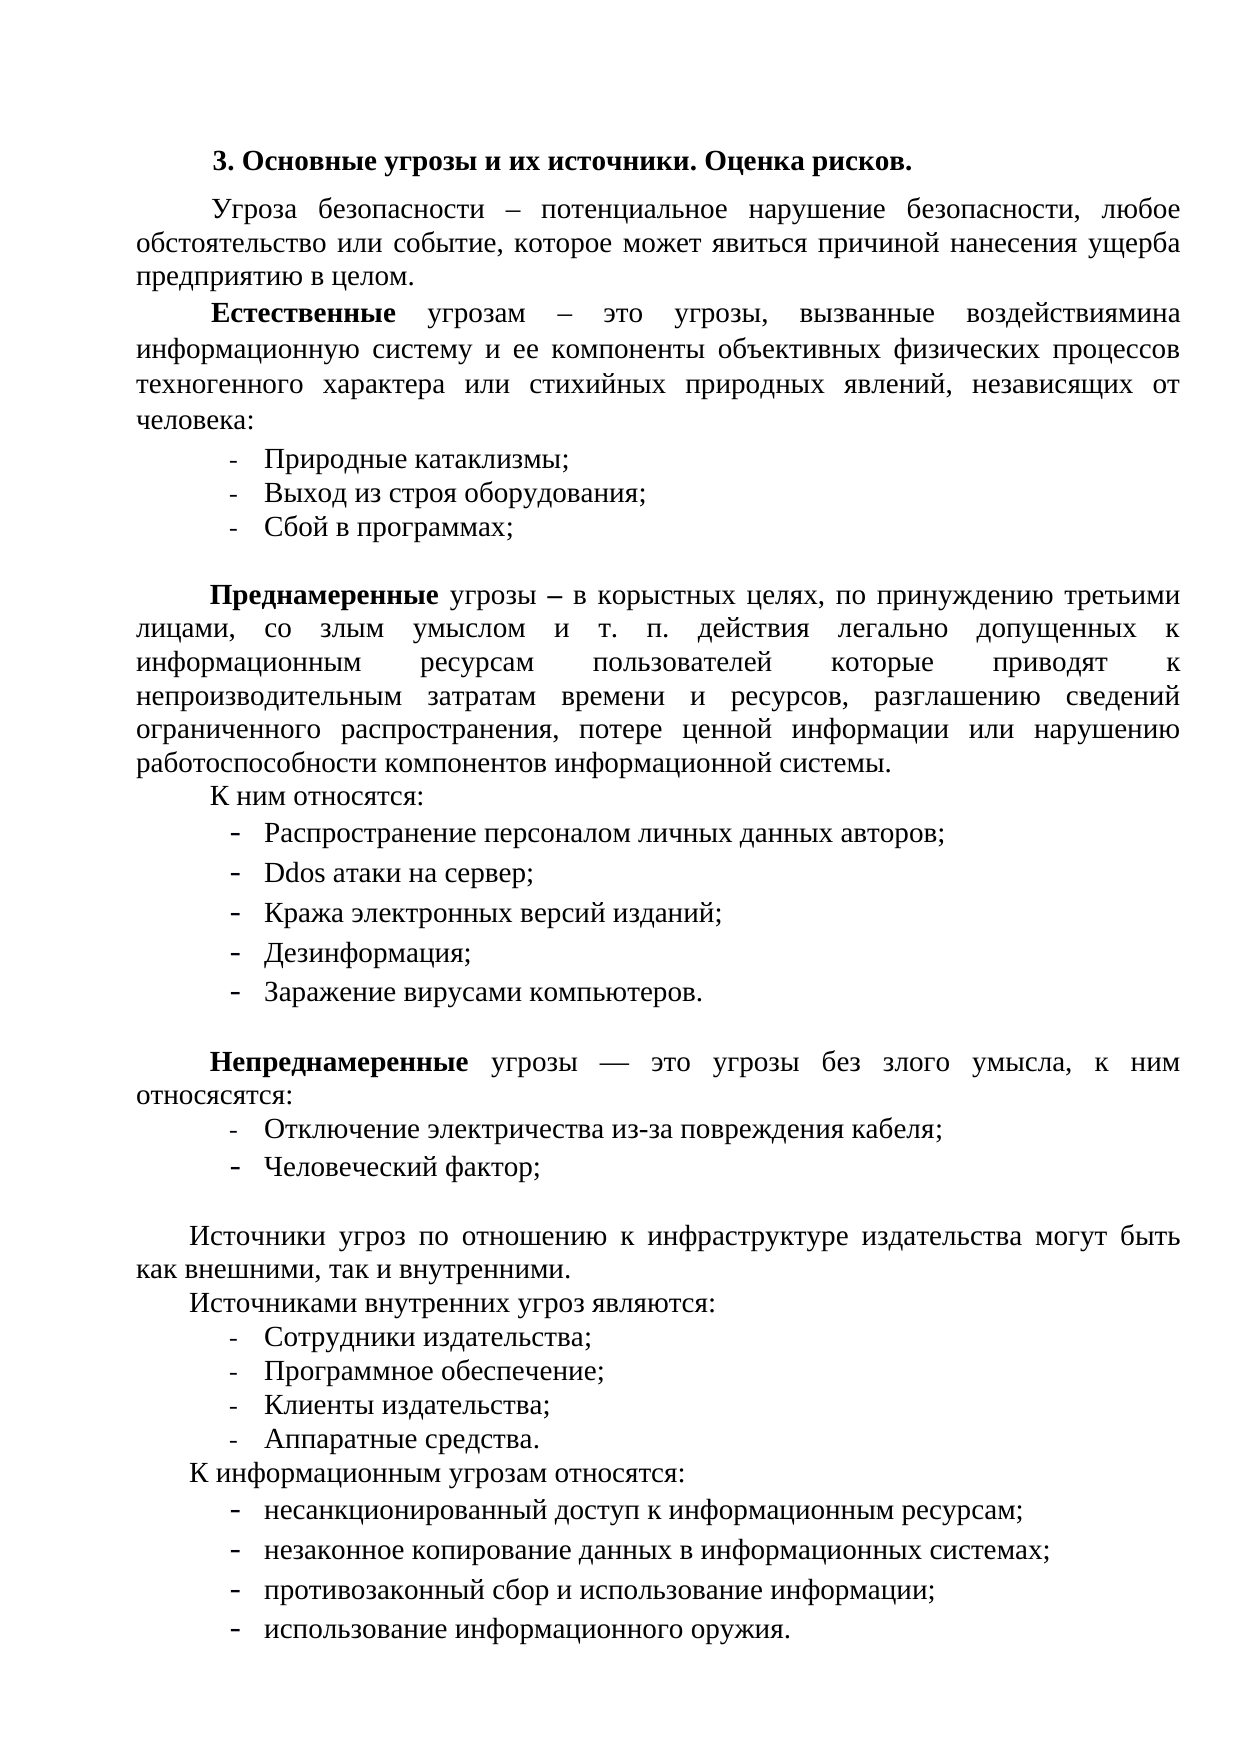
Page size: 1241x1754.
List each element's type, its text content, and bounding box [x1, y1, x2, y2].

list Ddos атаки на сервер; [226, 851, 1181, 891]
list Клиенты издательства; [226, 1387, 1181, 1421]
text Источники угроз по отношению к инфраструктуре издательства могут быть как внешними, так и внутренними. [136, 1218, 1181, 1285]
list Выход из строя оборудования; [226, 475, 1181, 509]
list Программное обеспечение; [226, 1353, 1181, 1387]
list Человеческий фактор; [226, 1145, 1181, 1184]
list Распространение персоналом личных данных авторов; [226, 812, 1181, 851]
list Природные катаклизмы; [226, 441, 1181, 475]
list незаконное копирование данных в информационных системах; [226, 1528, 1181, 1568]
text К информационным угрозам относятся: [136, 1455, 1181, 1488]
list Кража электронных версий изданий; [226, 891, 1181, 931]
text Источниками внутренних угроз являются: [136, 1285, 1181, 1319]
list Аппаратные средства. [226, 1421, 1181, 1455]
list Заражение вирусами компьютеров. [226, 971, 1181, 1010]
list Сотрудники издательства; [226, 1319, 1181, 1353]
list несанкционированный доступ к информационным ресурсам; [226, 1488, 1181, 1528]
subtitle 3. Основные угрозы и их источники. Оценка рисков. [136, 143, 1181, 177]
list Отключение электричества из-за повреждения кабеля; [226, 1111, 1181, 1145]
list К ним относятся: [136, 778, 1181, 812]
list Непреднамеренные угрозы — это угрозы без злого умысла, к ним относясятся: [136, 1044, 1181, 1111]
list Сбой в программах; [226, 509, 1181, 543]
list Преднамеренные угрозы – в корыстных целях, по принуждению третьими лицами, со злым умыслом и т. п. действия легально допущенных к информационным ресурсам пользователей которые приводят к непроизводительным затратам времени и ресурсов, разглашению сведений ограниченного распространения, потере ценной информации или нарушению работоспособности компонентов информационной системы. [136, 577, 1181, 778]
text Угроза безопасности – потенциальное нарушение безопасности, любое обстоятельство или событие, которое может явиться причиной нанесения ущерба предприятию в целом. [136, 191, 1181, 292]
text Естественные угрозам – это угрозы, вызванные воздействиямина информационную систему и ее компоненты объективных физических процессов техногенного характера или стихийных природных явлений, независящих от человека: [136, 295, 1181, 436]
list противозаконный сбор и использование информации; [226, 1568, 1181, 1608]
list использование информационного оружия. [226, 1608, 1181, 1647]
list Дезинформация; [226, 931, 1181, 971]
